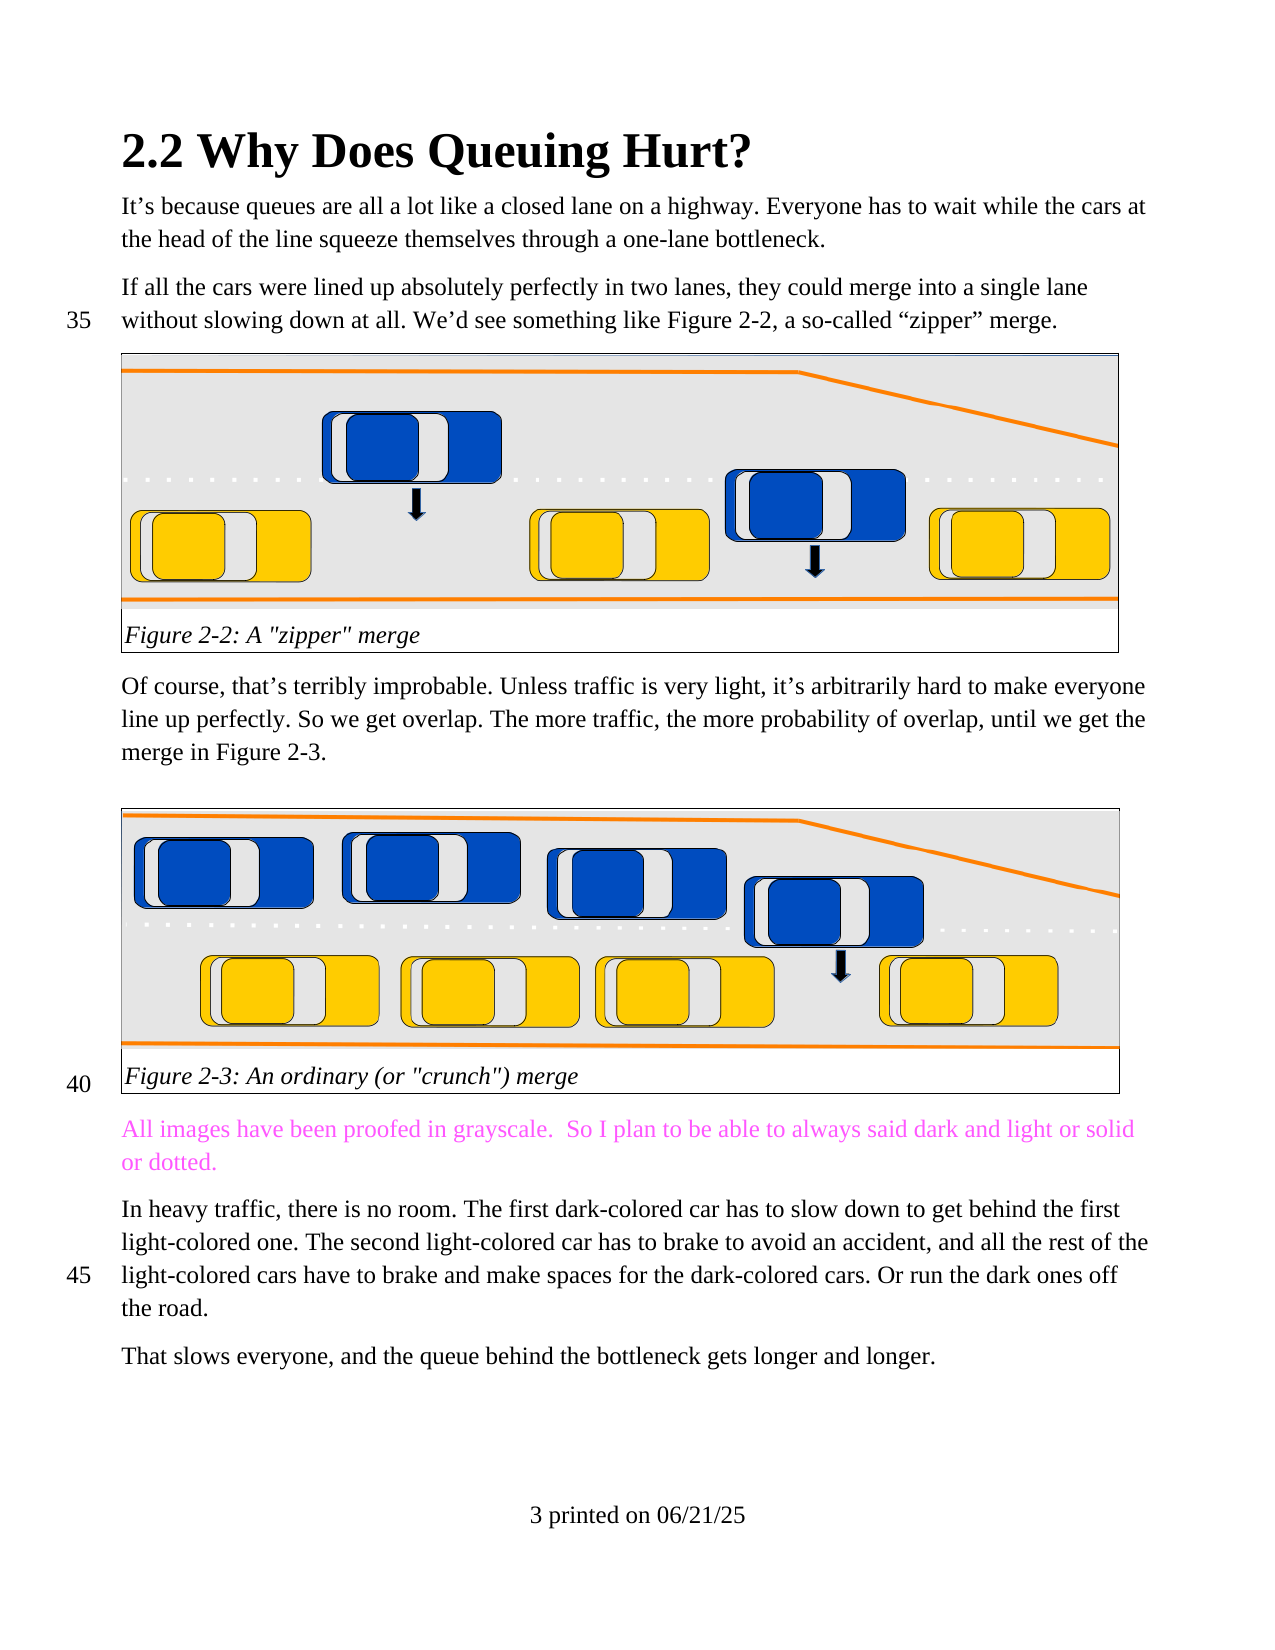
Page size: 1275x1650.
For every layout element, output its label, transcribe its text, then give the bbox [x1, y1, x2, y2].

text That slows everyone, and the queue behind the bottleneck gets longer and longer. [121, 1341, 1154, 1370]
text If all the cars were lined up absolutely perfectly in two lanes, they could merge into a single lane without slowing down at all. We’d see something like Figure 2-2, a so-called “zipper” merge. [121, 272, 1154, 333]
text Of course, that’s terribly improbable. Unless traffic is very light, it’s arbitrarily hard to make everyone line up perfectly. So we get overlap. The more traffic, the more probability of overlap, until we get the merge in Figure 2-3. [121, 671, 1154, 766]
picture [121, 811, 1120, 1049]
picture [121, 355, 1118, 609]
text In heavy traffic, there is no room. The first dark-colored car has to slow down to get behind the first light-colored one. The second light-colored car has to brake to avoid an accident, and all the rest of the light-colored cars have to brake and make spaces for the dark-colored cars. Or run the dark ones off the road. [121, 1194, 1154, 1322]
text Figure 2-3: An ordinary (or "crunch") merge [124, 1049, 1116, 1090]
text All images have been proofed in grayscale. So I plan to be able to always said dark and light or solid or dotted. [121, 1114, 1154, 1176]
subtitle 2.2 Why Does Queuing Hurt? [121, 121, 1154, 179]
text Figure 2-2: A "zipper" merge [124, 609, 1115, 649]
text It’s because queues are all a lot like a closed lane on a highway. Everyone has to wait while the cars at the head of the line squeeze themselves through a one-lane bottleneck. [121, 191, 1154, 253]
